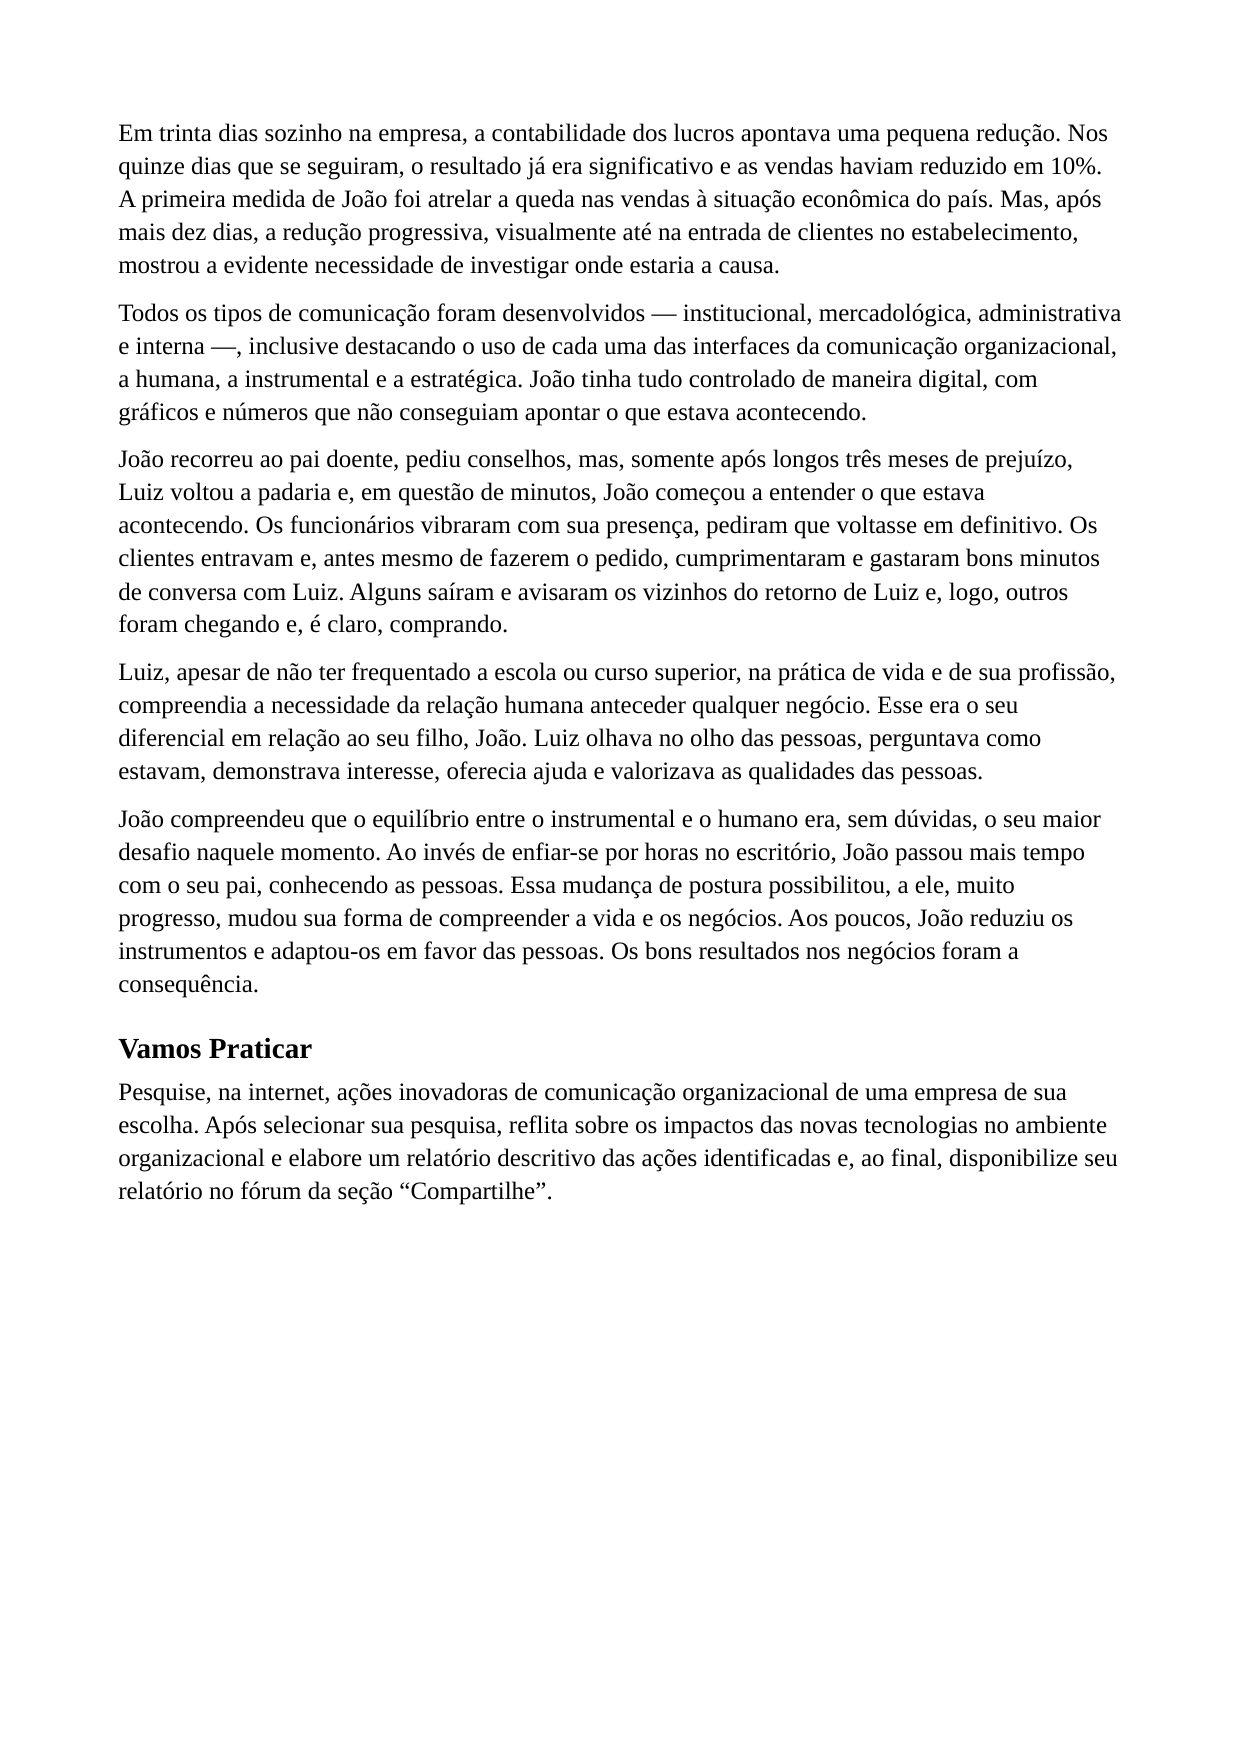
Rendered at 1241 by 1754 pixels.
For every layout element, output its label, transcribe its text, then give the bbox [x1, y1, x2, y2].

text Luiz, apesar de não ter frequentado a escola ou curso superior, na prática de vida e de sua profissão, compreendia a necessidade da relação humana anteceder qualquer negócio. Esse era o seu diferencial em relação ao seu filho, João. Luiz olhava no olho das pessoas, perguntava como estavam, demonstrava interesse, oferecia ajuda e valorizava as qualidades das pessoas. [118, 657, 1122, 785]
text Pesquise, na internet, ações inovadoras de comunicação organizacional de uma empresa de sua escolha. Após selecionar sua pesquisa, reflita sobre os impactos das novas tecnologias no ambiente organizacional e elabore um relatório descritivo das ações identificadas e, ao final, disponibilize seu relatório no fórum da seção “Compartilhe”. [118, 1077, 1122, 1205]
text João compreendeu que o equilíbrio entre o instrumental e o humano era, sem dúvidas, o seu maior desafio naquele momento. Ao invés de enfiar-se por horas no escritório, João passou mais tempo com o seu pai, conhecendo as pessoas. Essa mudança de postura possibilitou, a ele, muito progresso, mudou sua forma de compreender a vida e os negócios. Aos poucos, João reduziu os instrumentos e adaptou-os em favor das pessoas. Os bons resultados nos negócios foram a consequência. [118, 804, 1122, 998]
text João recorreu ao pai doente, pediu conselhos, mas, somente após longos três meses de prejuízo, Luiz voltou a padaria e, em questão de minutos, João começou a entender o que estava acontecendo. Os funcionários vibraram com sua presença, pediram que voltasse em definitivo. Os clientes entravam e, antes mesmo de fazerem o pedido, cumprimentaram e gastaram bons minutos de conversa com Luiz. Alguns saíram e avisaram os vizinhos do retorno de Luiz e, logo, outros foram chegando e, é claro, comprando. [118, 444, 1122, 638]
text Em trinta dias sozinho na empresa, a contabilidade dos lucros apontava uma pequena redução. Nos quinze dias que se seguiram, o resultado já era significativo e as vendas haviam reduzido em 10%. A primeira medida de João foi atrelar a queda nas vendas à situação econômica do país. Mas, após mais dez dias, a redução progressiva, visualmente até na entrada de clientes no estabelecimento, mostrou a evidente necessidade de investigar onde estaria a causa. [118, 118, 1122, 279]
subtitle Vamos Praticar [118, 1031, 1122, 1065]
text Todos os tipos de comunicação foram desenvolvidos — institucional, mercadológica, administrativa e interna —, inclusive destacando o uso de cada uma das interfaces da comunicação organizacional, a humana, a instrumental e a estratégica. João tinha tudo controlado de maneira digital, com gráficos e números que não conseguiam apontar o que estava acontecendo. [118, 298, 1122, 426]
